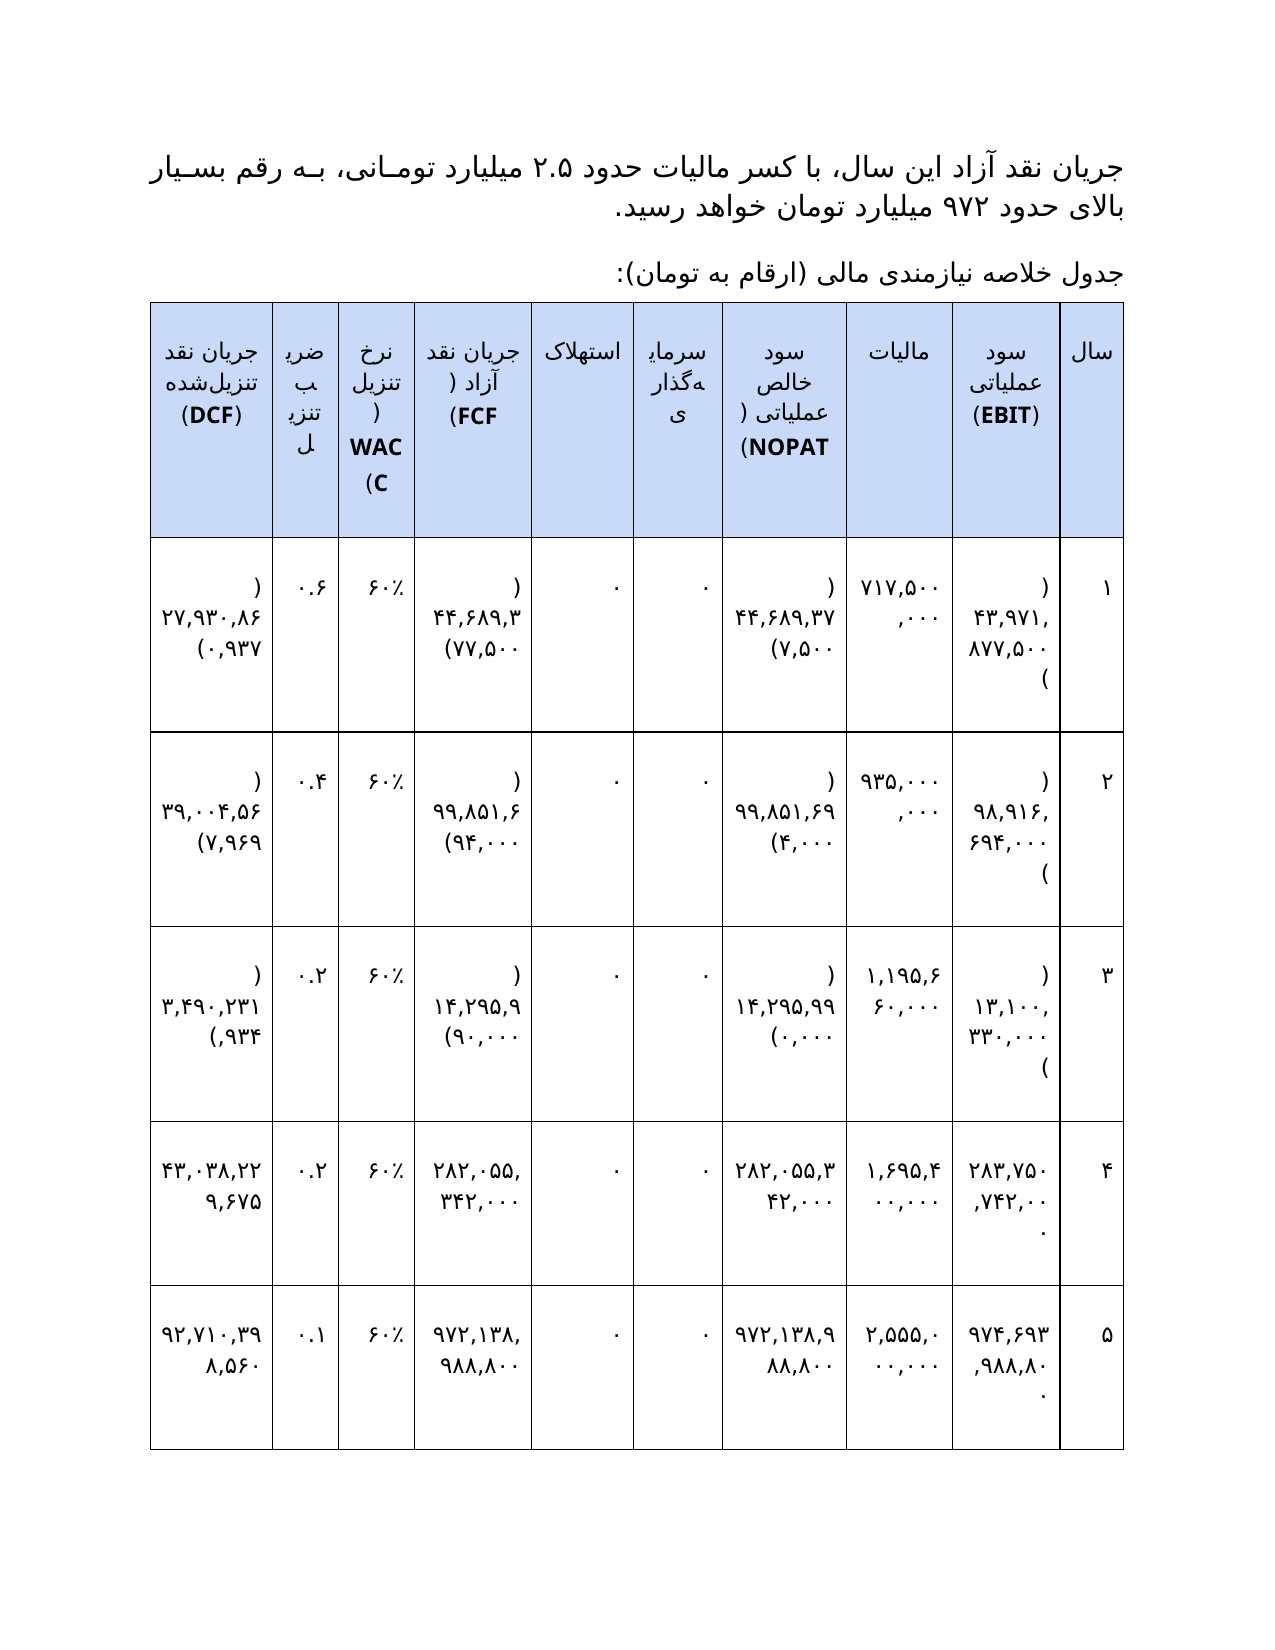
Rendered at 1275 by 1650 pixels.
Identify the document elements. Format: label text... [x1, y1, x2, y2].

table_header جریان نقد آزاد (FCF) [415, 303, 531, 537]
table_header سال [1061, 303, 1123, 537]
table_cell ۳ [1061, 927, 1123, 1121]
table_cell ۴۳,۰۳۸,۲۲۹,۶۷۵ [151, 1122, 272, 1285]
table_cell (۱۴,۲۹۵,۹۹۰,۰۰۰) [415, 927, 531, 1121]
subtitle جدول خلاصه نیازمندی مالی (ارقام به تومان): [150, 257, 1125, 289]
table_header استهلاک [532, 303, 633, 537]
table_cell (۹۹,۸۵۱,۶۹۴,۰۰۰) [723, 733, 846, 926]
table_cell ۹۷۲,۱۳۸,۹۸۸,۸۰۰ [415, 1286, 531, 1448]
table_cell ۰ [634, 538, 722, 731]
table_cell ۰ [634, 1122, 722, 1285]
table_cell ۶۰٪ [339, 927, 414, 1121]
table_header سود عملیاتی (EBIT) [953, 303, 1059, 537]
table_cell ۰.۲ [273, 1122, 338, 1285]
table_cell (۲۷,۹۳۰,۸۶۰,۹۳۷) [151, 538, 272, 731]
table_header سود خالص عملیاتی (NOPAT) [723, 303, 846, 537]
table_cell ۰.۶ [273, 538, 338, 731]
table_cell ۱ [1061, 538, 1123, 731]
table_cell ۶۰٪ [339, 1122, 414, 1285]
table_cell ۲۸۲,۰۵۵,۳۴۲,۰۰۰ [723, 1122, 846, 1285]
table_header جریان نقد تنزیل‌شده (DCF) [151, 303, 272, 537]
table_cell ۱,۱۹۵,۶۶۰,۰۰۰ [847, 927, 952, 1121]
table_cell (۱۴,۲۹۵,۹۹۰,۰۰۰) [723, 927, 846, 1121]
table_cell ۱,۶۹۵,۴۰۰,۰۰۰ [847, 1122, 952, 1285]
table_cell ۹۷۲,۱۳۸,۹۸۸,۸۰۰ [723, 1286, 846, 1448]
table_cell (۹۸,۹۱۶,۶۹۴,۰۰۰) [953, 733, 1059, 926]
table_cell ۲ [1061, 733, 1123, 926]
table_cell ۲۸۳,۷۵۰,۷۴۲,۰۰۰ [953, 1122, 1059, 1285]
table_cell ۰ [634, 927, 722, 1121]
table_cell ۰.۱ [273, 1286, 338, 1448]
text در سال پنجم، یارای با تثبیت موقعیت بازار، رشد پایدار درآمدی را تجربه خواهد کرد و سود عملیاتی شرکت به حدود ۹۷۴.۷ میلیارد تومان افزایش خواهد یافت. جریان نقد آزاد این سال، با کسر مالیات حدود ۲.۵ میلیارد تومانی، به رقم بسیار بالای حدود ۹۷۲ میلیارد تومان خواهد رسید. [150, 150, 1125, 223]
table_header نرخ تنزیل (WACC) [339, 303, 414, 537]
table_cell ۰ [532, 1286, 633, 1448]
table_cell ۹۲,۷۱۰,۳۹۸,۵۶۰ [151, 1286, 272, 1448]
table_cell (۴۴,۶۸۹,۳۷۷,۵۰۰) [723, 538, 846, 731]
table_cell (۳,۴۹۰,۲۳۱,۹۳۴) [151, 927, 272, 1121]
table_cell ۹۳۵,۰۰۰,۰۰۰ [847, 733, 952, 926]
table_header سرمایه‌گذاری [634, 303, 722, 537]
table_cell ۰ [634, 733, 722, 926]
table_cell ۲۸۲,۰۵۵,۳۴۲,۰۰۰ [415, 1122, 531, 1285]
table_cell (۱۳,۱۰۰,۳۳۰,۰۰۰) [953, 927, 1059, 1121]
table_header مالیات [847, 303, 952, 537]
table_cell ۶۰٪ [339, 733, 414, 926]
table_cell ۰ [532, 927, 633, 1121]
table_cell ۰ [532, 538, 633, 731]
table_cell ۴ [1061, 1122, 1123, 1285]
table_cell (۹۹,۸۵۱,۶۹۴,۰۰۰) [415, 733, 531, 926]
table_cell ۰.۲ [273, 927, 338, 1121]
table_header ضریب تنزیل [273, 303, 338, 537]
table_cell (۴۴,۶۸۹,۳۷۷,۵۰۰) [415, 538, 531, 731]
table_cell ۹۷۴,۶۹۳,۹۸۸,۸۰۰ [953, 1286, 1059, 1448]
table_cell ۶۰٪ [339, 538, 414, 731]
table_cell (۴۳,۹۷۱,۸۷۷,۵۰۰) [953, 538, 1059, 731]
table_cell ۷۱۷,۵۰۰,۰۰۰ [847, 538, 952, 731]
table_cell ۰ [532, 1122, 633, 1285]
table_cell ۶۰٪ [339, 1286, 414, 1448]
table_cell ۰ [634, 1286, 722, 1448]
table_cell ۰ [532, 733, 633, 926]
table_cell ۲,۵۵۵,۰۰۰,۰۰۰ [847, 1286, 952, 1448]
table_cell ۰.۴ [273, 733, 338, 926]
table_cell ۵ [1061, 1286, 1123, 1448]
table_cell (۳۹,۰۰۴,۵۶۷,۹۶۹) [151, 733, 272, 926]
